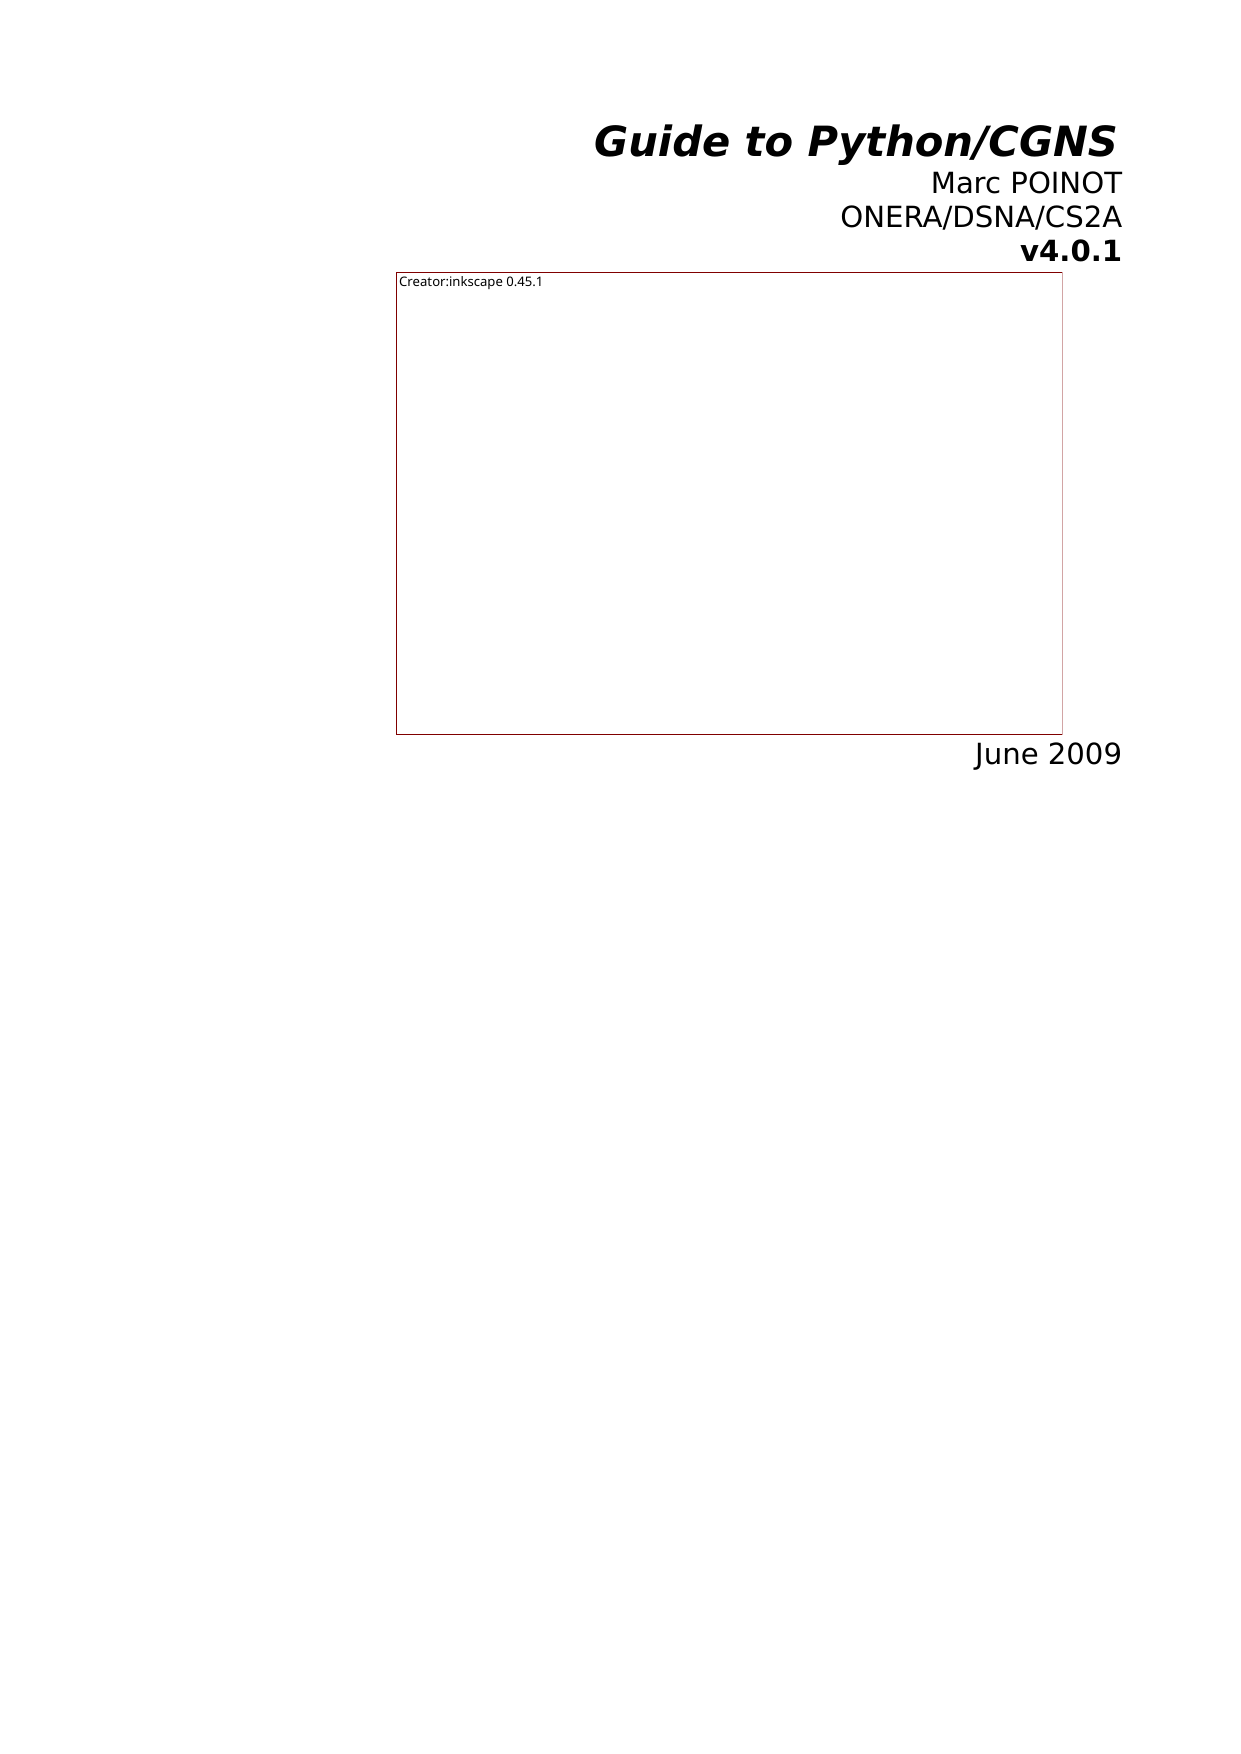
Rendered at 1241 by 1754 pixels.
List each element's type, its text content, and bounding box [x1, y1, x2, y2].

text Guide to Python/CGNS [118, 118, 1122, 167]
text Marc POINOT [118, 167, 1122, 201]
text ONERA/DSNA/CS2A [118, 201, 1122, 234]
text v4.0.1 [118, 234, 1122, 268]
text June 2009 [118, 268, 1122, 771]
